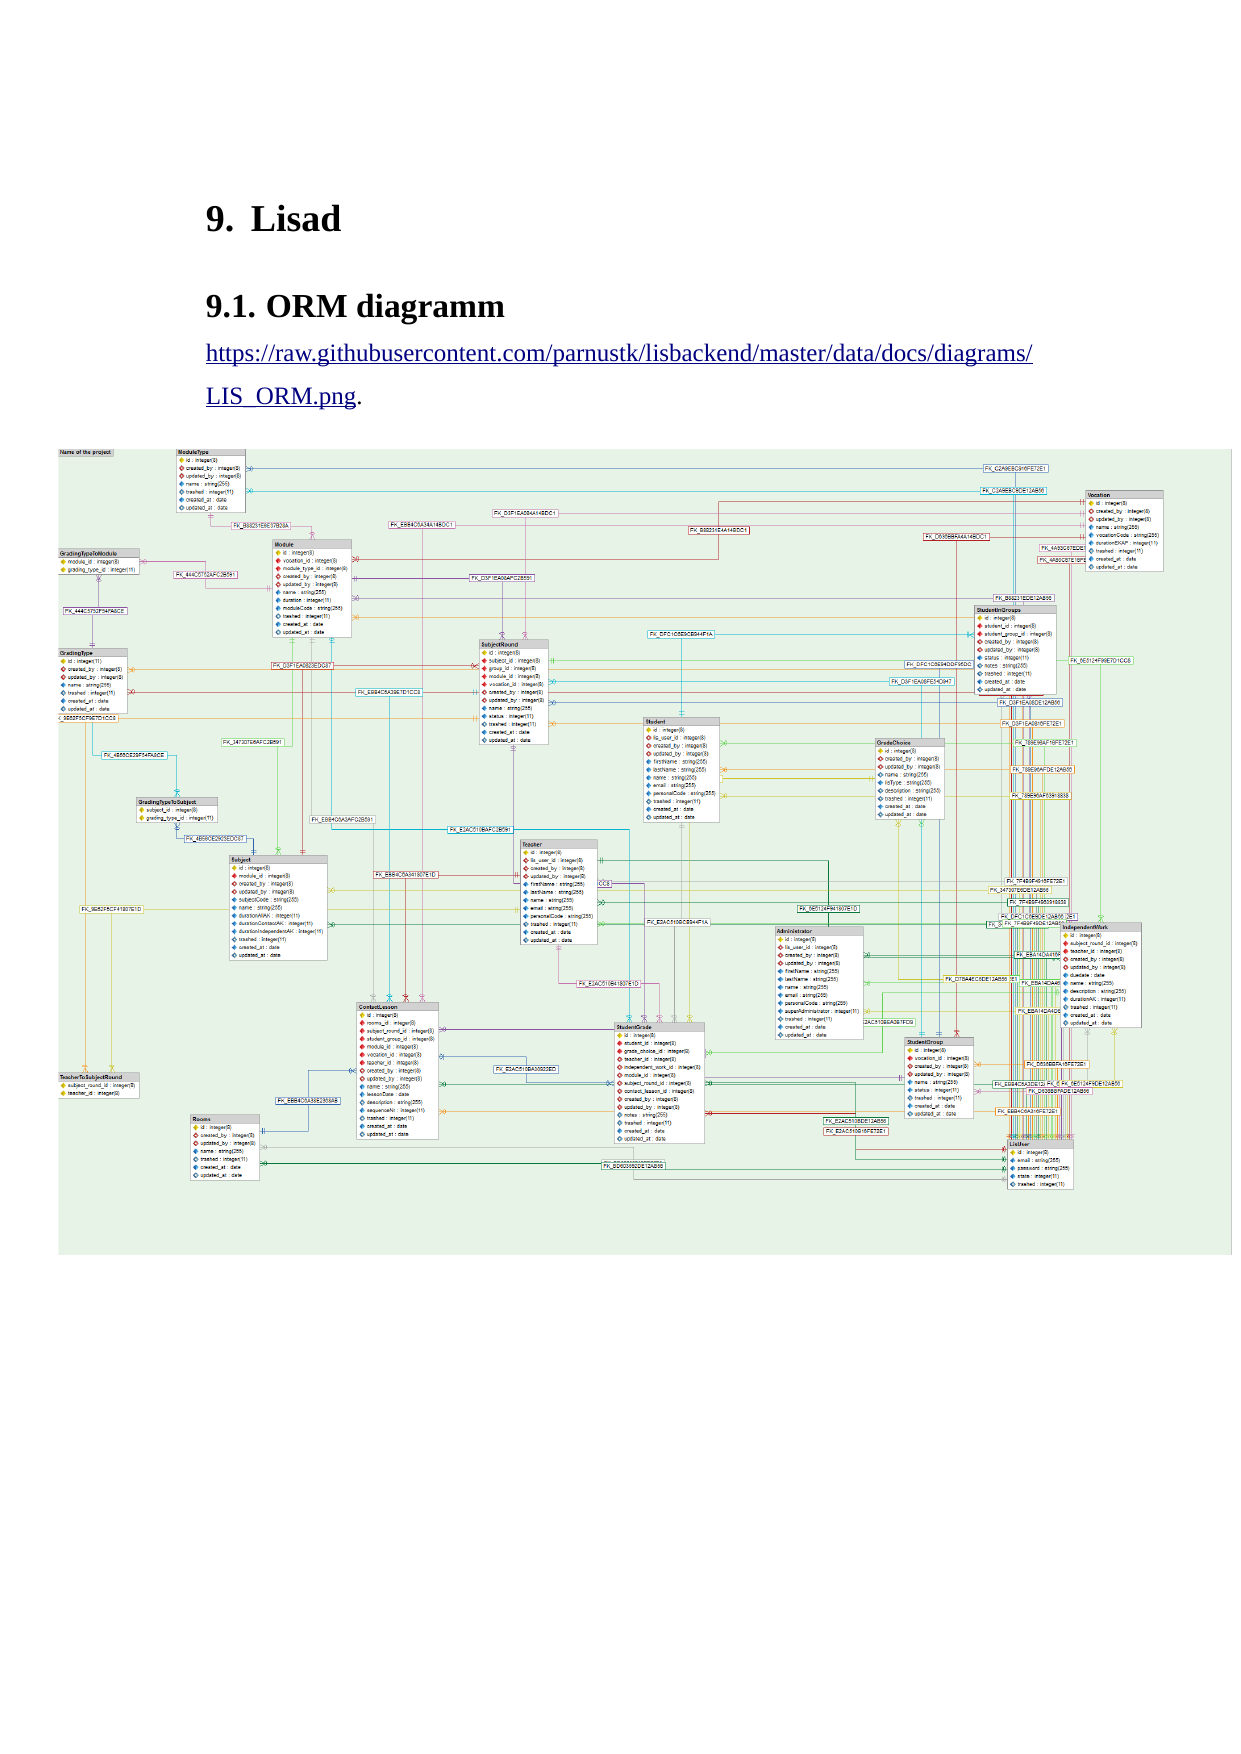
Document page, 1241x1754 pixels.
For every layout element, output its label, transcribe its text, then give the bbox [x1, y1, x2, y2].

subtitle ORM diagramm [206, 286, 1093, 325]
text https://raw.githubusercontent.com/parnustk/lisbackend/master/data/docs/diagrams/LIS_ORM.png. [206, 338, 1093, 409]
subtitle Lisad [206, 196, 1093, 240]
picture [58, 449, 1241, 1255]
